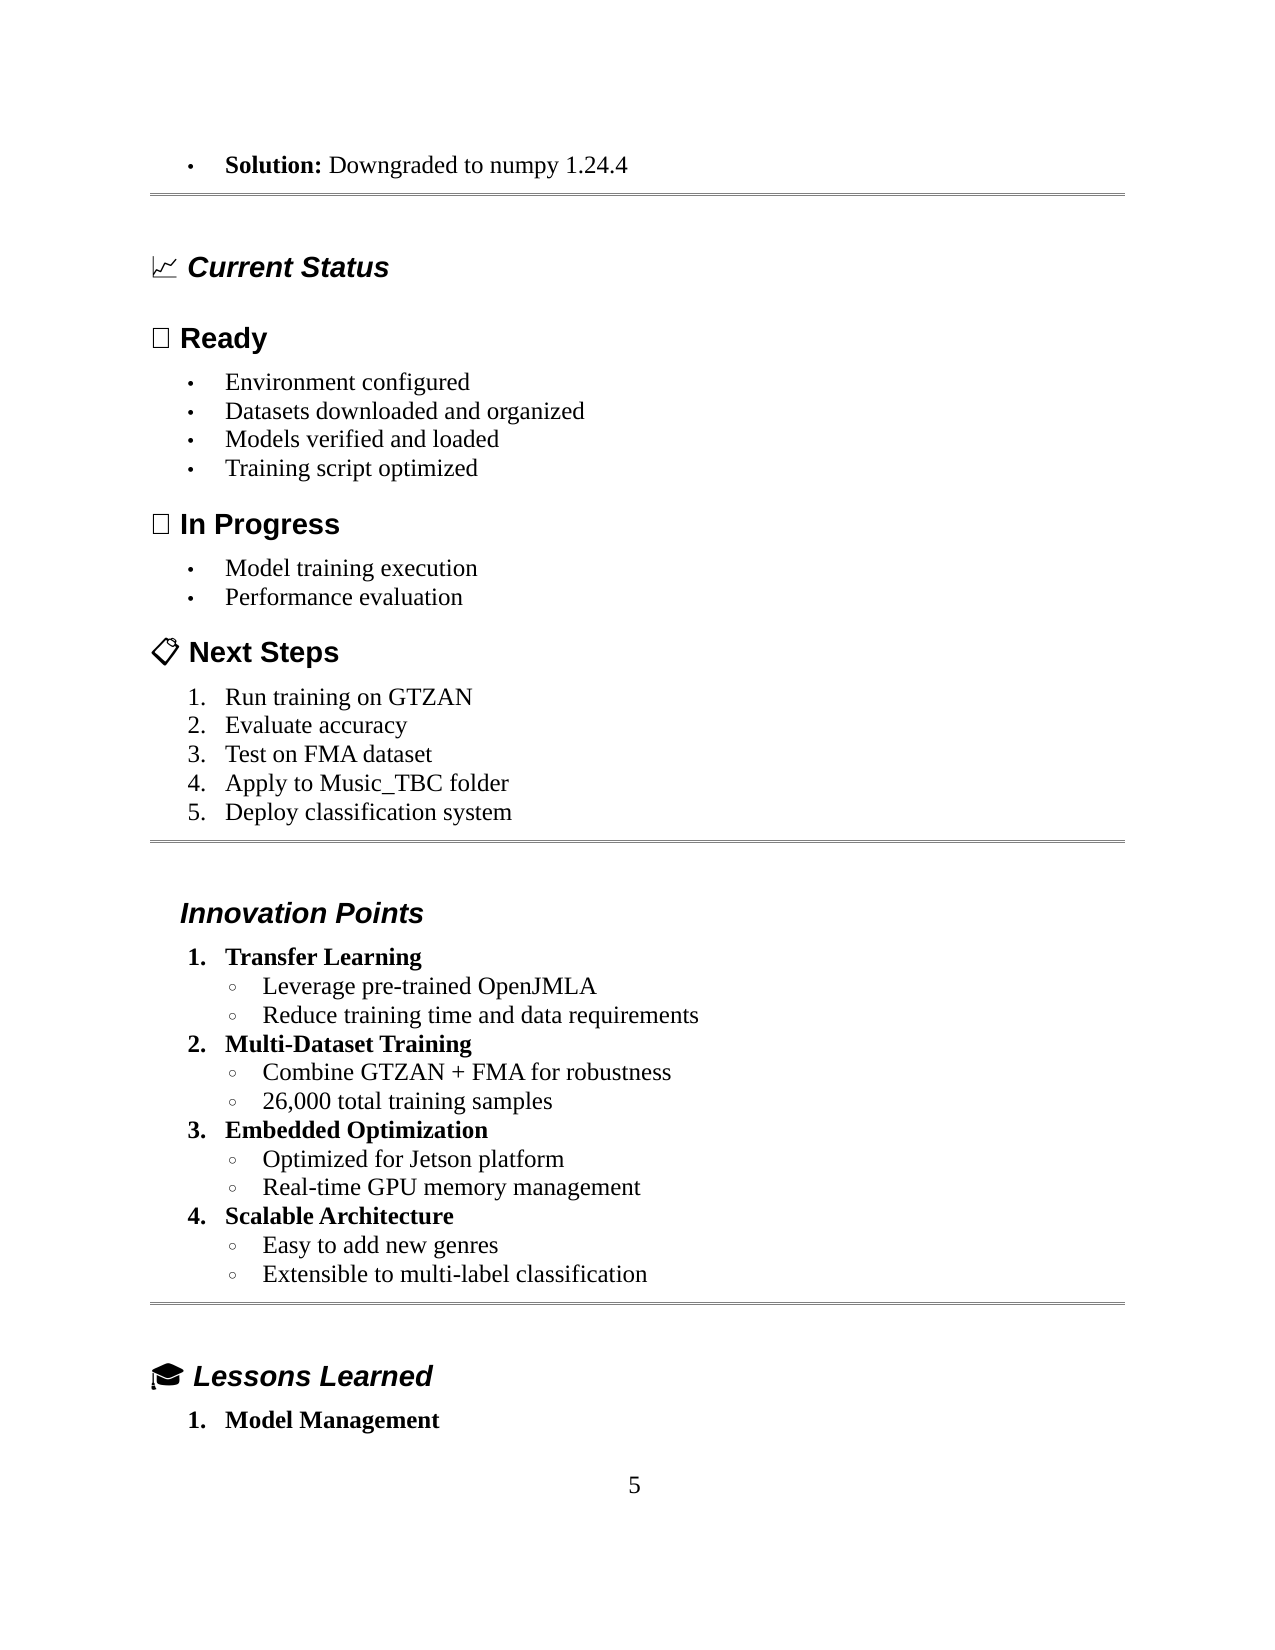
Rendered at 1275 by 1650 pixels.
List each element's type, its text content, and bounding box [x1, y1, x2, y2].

list Datasets downloaded and organized [187, 396, 1125, 424]
subtitle 📋 Next Steps [150, 636, 1125, 669]
list Apply to Music_TBC folder [187, 768, 1125, 797]
list Extensible to multi-label classification [225, 1259, 1125, 1287]
subtitle 💡 Innovation Points [150, 896, 1125, 930]
list Transfer Learning [187, 942, 1125, 971]
subtitle ✅ Ready [150, 321, 1125, 354]
subtitle 🔄 In Progress [150, 507, 1125, 541]
list Performance evaluation [187, 582, 1125, 611]
list Models verified and loaded [187, 424, 1125, 453]
list Leverage pre-trained OpenJMLA [225, 971, 1125, 1000]
list Real-time GPU memory management [225, 1172, 1125, 1201]
list Easy to add new genres [225, 1230, 1125, 1259]
list Combine GTZAN + FMA for robustness [225, 1057, 1125, 1086]
list Multi-Dataset Training [187, 1029, 1125, 1057]
subtitle 🎓 Lessons Learned [150, 1359, 1125, 1392]
list Embedded Optimization [187, 1115, 1125, 1144]
list Deploy classification system [187, 797, 1125, 825]
list Scalable Architecture [187, 1201, 1125, 1230]
list Evaluate accuracy [187, 710, 1125, 739]
subtitle 📈 Current Status [150, 250, 1125, 283]
list Model training execution [187, 553, 1125, 582]
list Reduce training time and data requirements [225, 1000, 1125, 1029]
list Run training on GTZAN [187, 682, 1125, 710]
list Optimized for Jetson platform [225, 1144, 1125, 1172]
list Solution: Downgraded to numpy 1.24.4 [187, 150, 1125, 179]
list Environment configured [187, 367, 1125, 396]
list Training script optimized [187, 453, 1125, 482]
list Test on FMA dataset [187, 739, 1125, 768]
list 26,000 total training samples [225, 1086, 1125, 1115]
list Model Management [187, 1405, 1125, 1433]
